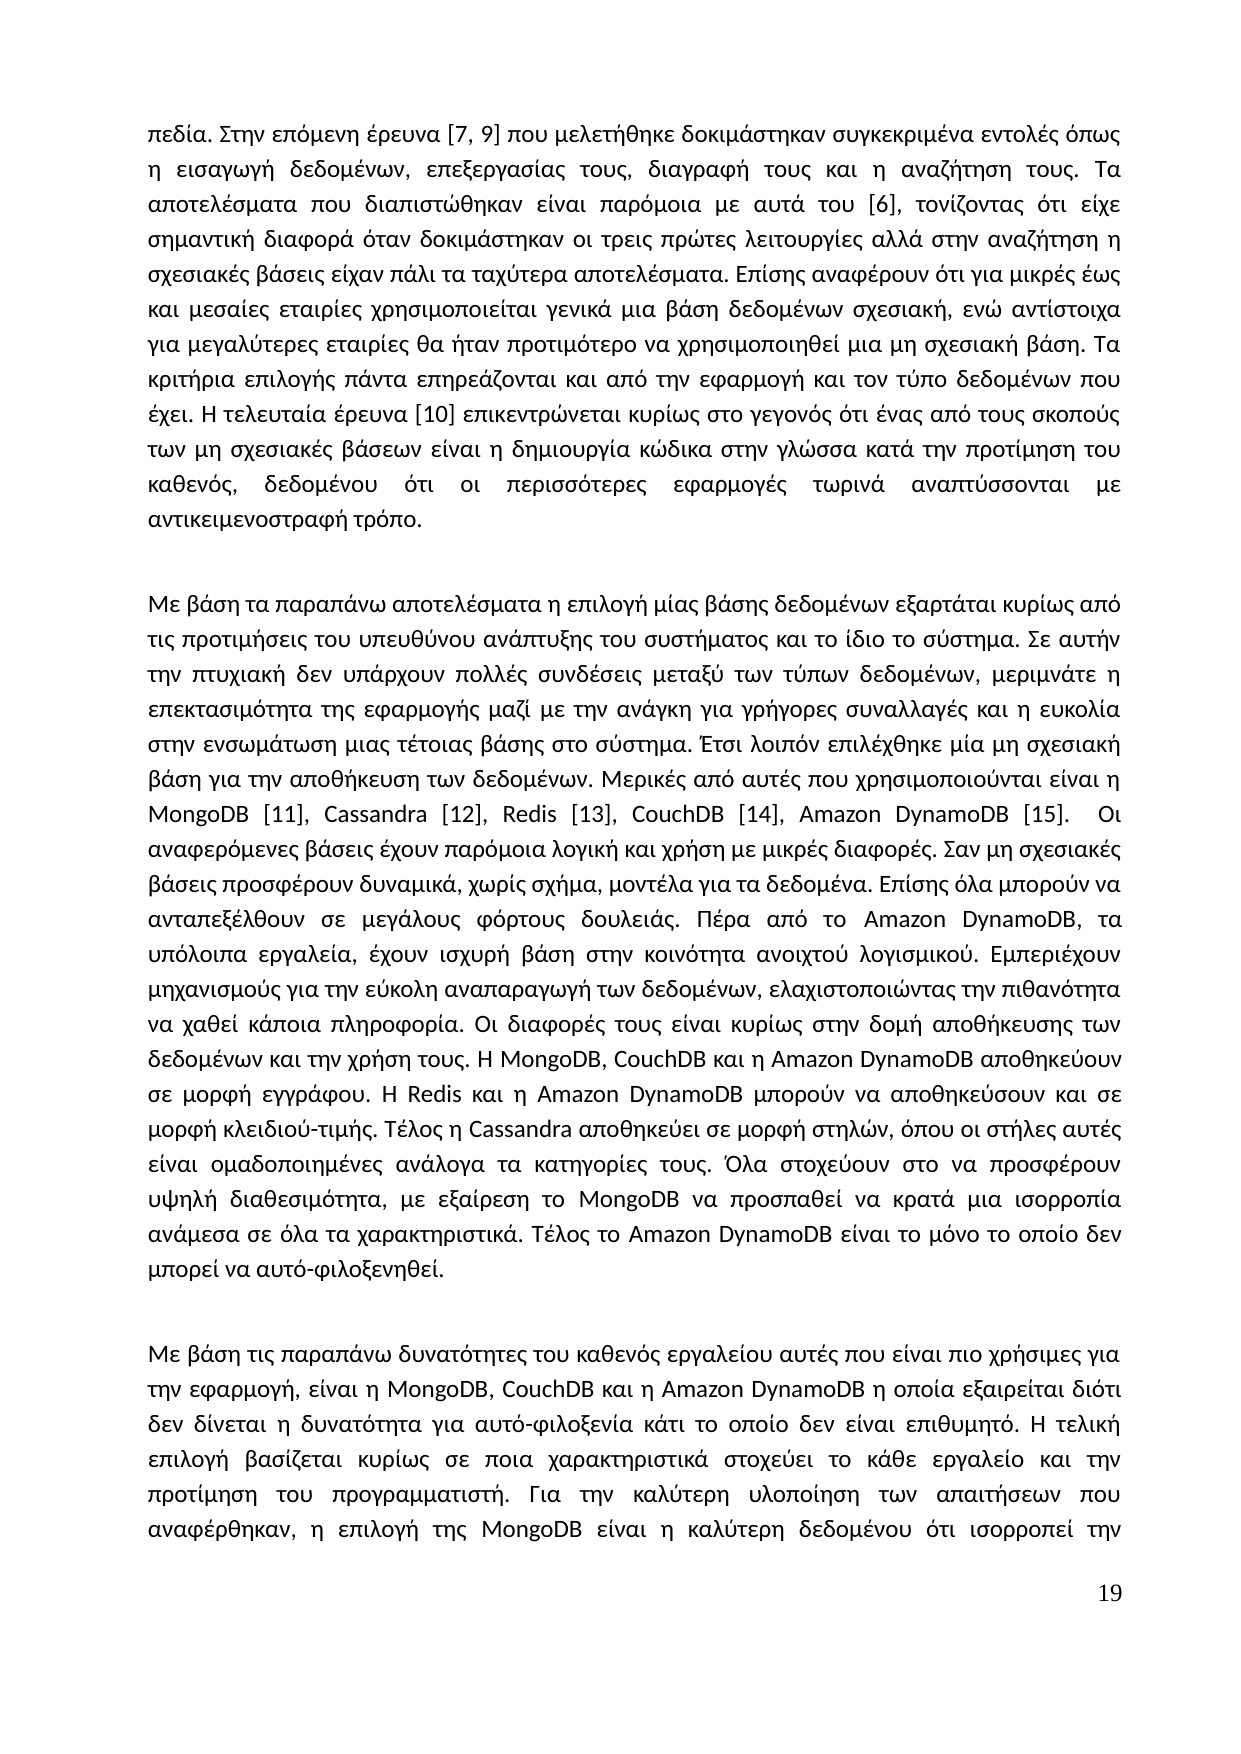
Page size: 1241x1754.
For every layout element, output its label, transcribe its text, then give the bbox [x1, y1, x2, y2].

text πεδία. Στην επόμενη έρευνα [7, 9] που μελετήθηκε δοκιμάστηκαν συγκεκριμένα εντολές όπως η εισαγωγή δεδομένων, επεξεργασίας τους, διαγραφή τους και η αναζήτηση τους. Τα αποτελέσματα που διαπιστώθηκαν είναι παρόμοια με αυτά του [6], τονίζοντας ότι είχε σημαντική διαφορά όταν δοκιμάστηκαν οι τρεις πρώτες λειτουργίες αλλά στην αναζήτηση η σχεσιακές βάσεις είχαν πάλι τα ταχύτερα αποτελέσματα. Επίσης αναφέρουν ότι για μικρές έως και μεσαίες εταιρίες χρησιμοποιείται γενικά μια βάση δεδομένων σχεσιακή, ενώ αντίστοιχα για μεγαλύτερες εταιρίες θα ήταν προτιμότερο να χρησιμοποιηθεί μια μη σχεσιακή βάση. Τα κριτήρια επιλογής πάντα επηρεάζονται και από την εφαρμογή και τον τύπο δεδομένων που έχει. Η τελευταία έρευνα [10] επικεντρώνεται κυρίως στο γεγονός ότι ένας από τους σκοπούς των μη σχεσιακές βάσεων είναι η δημιουργία κώδικα στην γλώσσα κατά την προτίμηση του καθενός, δεδομένου ότι οι περισσότερες εφαρμογές τωρινά αναπτύσσονται με αντικειμενοστραφή τρόπο. [148, 118, 1122, 534]
text Με βάση τα παραπάνω αποτελέσματα η επιλογή μίας βάσης δεδομένων εξαρτάται κυρίως από τις προτιμήσεις του υπευθύνου ανάπτυξης του συστήματος και το ίδιο το σύστημα. Σε αυτήν την πτυχιακή δεν υπάρχουν πολλές συνδέσεις μεταξύ των τύπων δεδομένων, μεριμνάτε η επεκτασιμότητα της εφαρμογής μαζί με την ανάγκη για γρήγορες συναλλαγές και η ευκολία στην ενσωμάτωση μιας τέτοιας βάσης στο σύστημα. Έτσι λοιπόν επιλέχθηκε μία μη σχεσιακή βάση για την αποθήκευση των δεδομένων. Μερικές από αυτές που χρησιμοποιούνται είναι η MongoDB [11], Cassandra [12], Redis [13], CouchDB [14], Amazon DynamoDB [15]. Οι αναφερόμενες βάσεις έχουν παρόμοια λογική και χρήση με μικρές διαφορές. Σαν μη σχεσιακές βάσεις προσφέρουν δυναμικά, χωρίς σχήμα, μοντέλα για τα δεδομένα. Επίσης όλα μπορούν να ανταπεξέλθουν σε μεγάλους φόρτους δουλειάς. Πέρα από το Amazon DynamoDB, τα υπόλοιπα εργαλεία, έχουν ισχυρή βάση στην κοινότητα ανοιχτού λογισμικού. Εμπεριέχουν μηχανισμούς για την εύκολη αναπαραγωγή των δεδομένων, ελαχιστοποιώντας την πιθανότητα να χαθεί κάποια πληροφορία. Οι διαφορές τους είναι κυρίως στην δομή αποθήκευσης των δεδομένων και την χρήση τους. Η MongoDB, CouchDB και η Amazon DynamoDB αποθηκεύουν σε μορφή εγγράφου. H Redis και η Amazon DynamoDB μπορούν να αποθηκεύσουν και σε μορφή κλειδιού-τιμής. Τέλος η Cassandra αποθηκεύει σε μορφή στηλών, όπου οι στήλες αυτές είναι ομαδοποιημένες ανάλογα τα κατηγορίες τους. Όλα στοχεύουν στο να προσφέρουν υψηλή διαθεσιμότητα, με εξαίρεση το MongoDB να προσπαθεί να κρατά μια ισορροπία ανάμεσα σε όλα τα χαρακτηριστικά. Τέλος το Amazon DynamoDB είναι το μόνο το οποίο δεν μπορεί να αυτό-φιλοξενηθεί. [148, 588, 1122, 1284]
text Με βάση τις παραπάνω δυνατότητες του καθενός εργαλείου αυτές που είναι πιο χρήσιμες για την εφαρμογή, είναι η MongoDB, CouchDB και η Amazon DynamoDB η οποία εξαιρείται διότι δεν δίνεται η δυνατότητα για αυτό-φιλοξενία κάτι το οποίο δεν είναι επιθυμητό. Η τελική επιλογή βασίζεται κυρίως σε ποια χαρακτηριστικά στοχεύει το κάθε εργαλείο και την προτίμηση του προγραμματιστή. Για την καλύτερη υλοποίηση των απαιτήσεων που αναφέρθηκαν, η επιλογή της MongoDB είναι η καλύτερη δεδομένου ότι ισορροπεί την [148, 1338, 1122, 1544]
